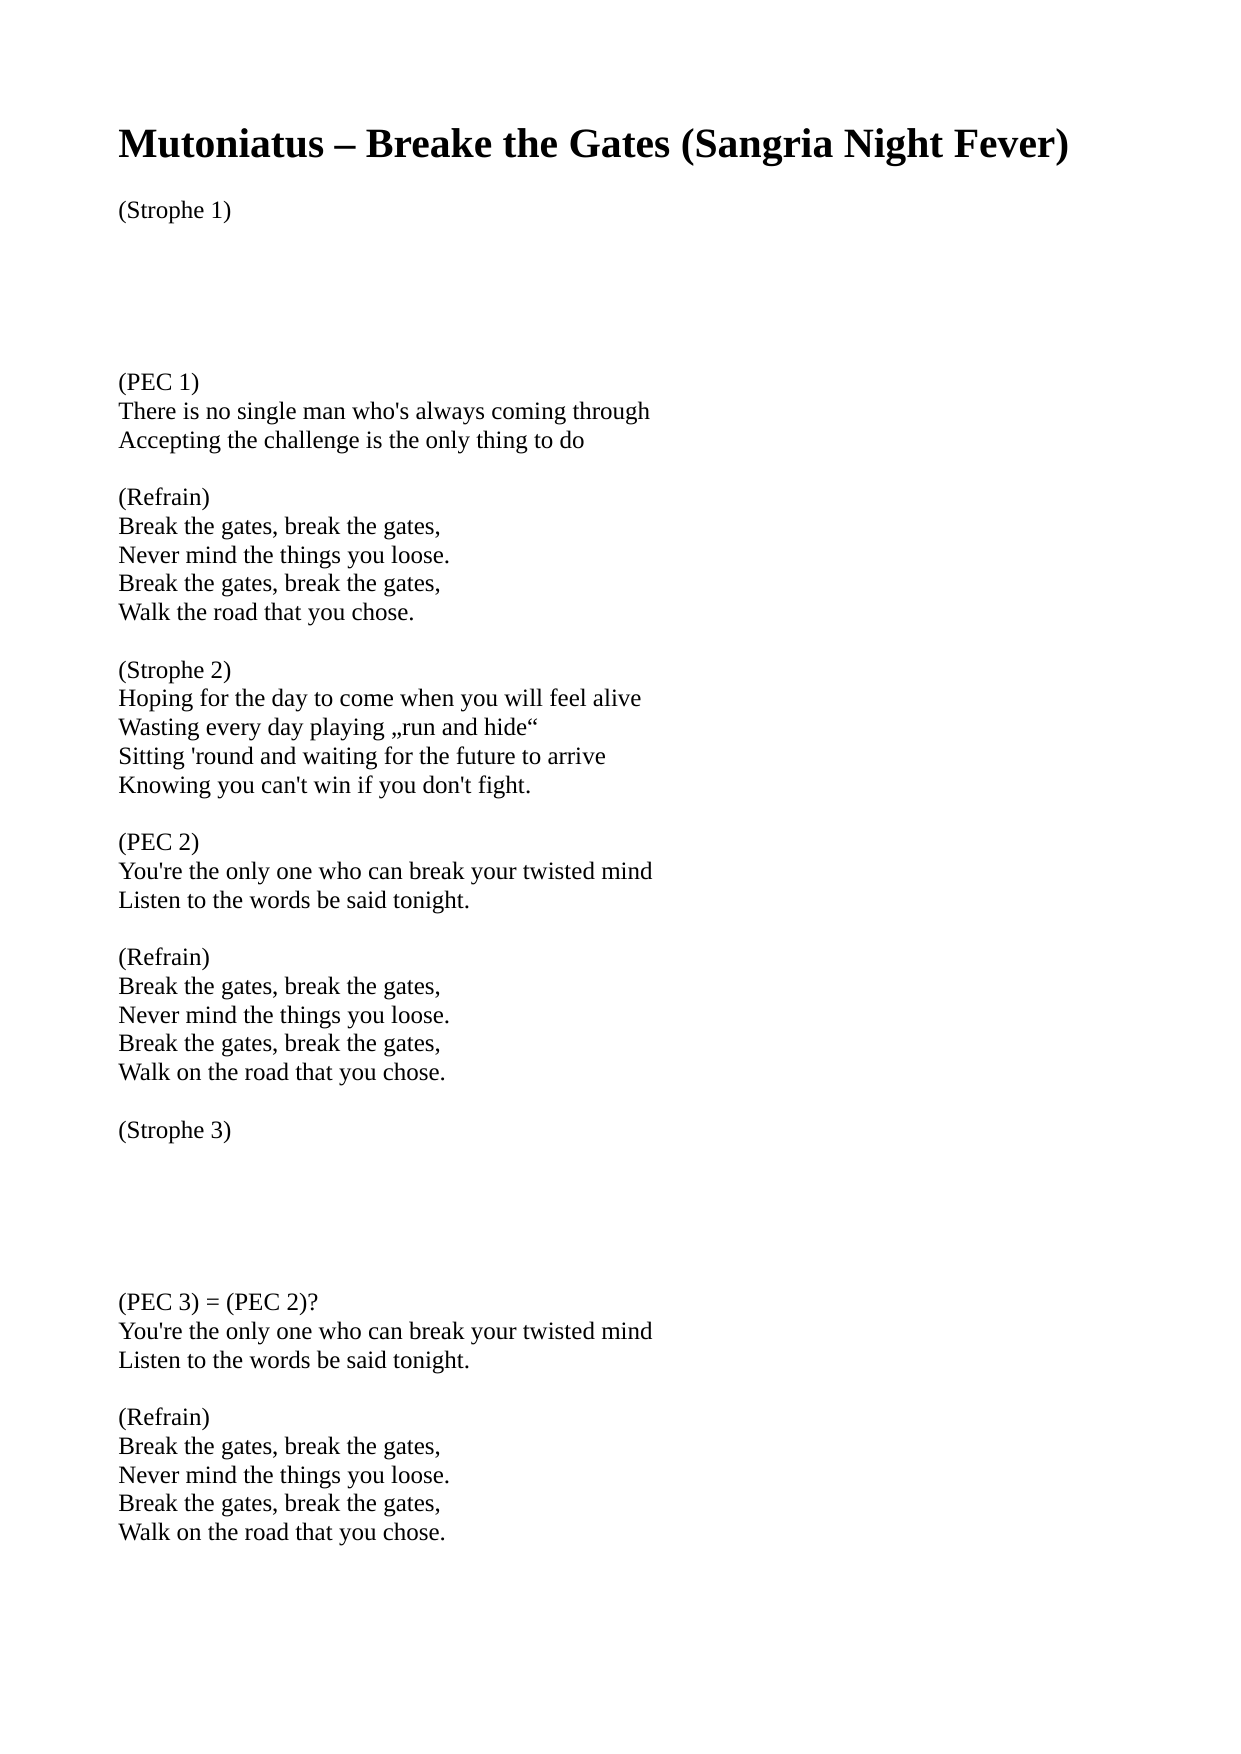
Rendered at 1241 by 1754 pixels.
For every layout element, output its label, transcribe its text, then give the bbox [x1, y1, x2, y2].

text There is no single man who's always coming through [118, 396, 1122, 425]
text Wasting every day playing „run and hide“ [118, 712, 1122, 741]
text (Refrain) [118, 482, 1122, 511]
text Walk on the road that you chose. [118, 1057, 1122, 1086]
text Listen to the words be said tonight. [118, 1345, 1122, 1373]
text Break the gates, break the gates, [118, 1488, 1122, 1517]
text Break the gates, break the gates, [118, 971, 1122, 1000]
text (PEC 1) [118, 367, 1122, 396]
text (Refrain) [118, 942, 1122, 971]
text Hoping for the day to come when you will feel alive [118, 683, 1122, 712]
text Sitting 'round and waiting for the future to arrive [118, 741, 1122, 770]
text Walk the road that you chose. [118, 597, 1122, 626]
text Listen to the words be said tonight. [118, 885, 1122, 913]
text Break the gates, break the gates, [118, 1431, 1122, 1460]
text Walk on the road that you chose. [118, 1517, 1122, 1546]
text Break the gates, break the gates, [118, 1028, 1122, 1057]
text (Strophe 3) [118, 1115, 1122, 1143]
text Accepting the challenge is the only thing to do [118, 425, 1122, 453]
text (Refrain) [118, 1402, 1122, 1431]
text (PEC 2) [118, 827, 1122, 856]
text Knowing you can't win if you don't fight. [118, 770, 1122, 798]
text Break the gates, break the gates, [118, 511, 1122, 540]
text Break the gates, break the gates, [118, 568, 1122, 597]
text (PEC 3) = (PEC 2)? [118, 1287, 1122, 1316]
text You're the only one who can break your twisted mind [118, 1316, 1122, 1345]
text Never mind the things you loose. [118, 540, 1122, 568]
text Never mind the things you loose. [118, 1460, 1122, 1488]
text (Strophe 1) [118, 195, 1122, 223]
text Mutoniatus – Breake the Gates (Sangria Night Fever) [118, 118, 1122, 166]
text You're the only one who can break your twisted mind [118, 856, 1122, 885]
text (Strophe 2) [118, 655, 1122, 683]
text Never mind the things you loose. [118, 1000, 1122, 1028]
